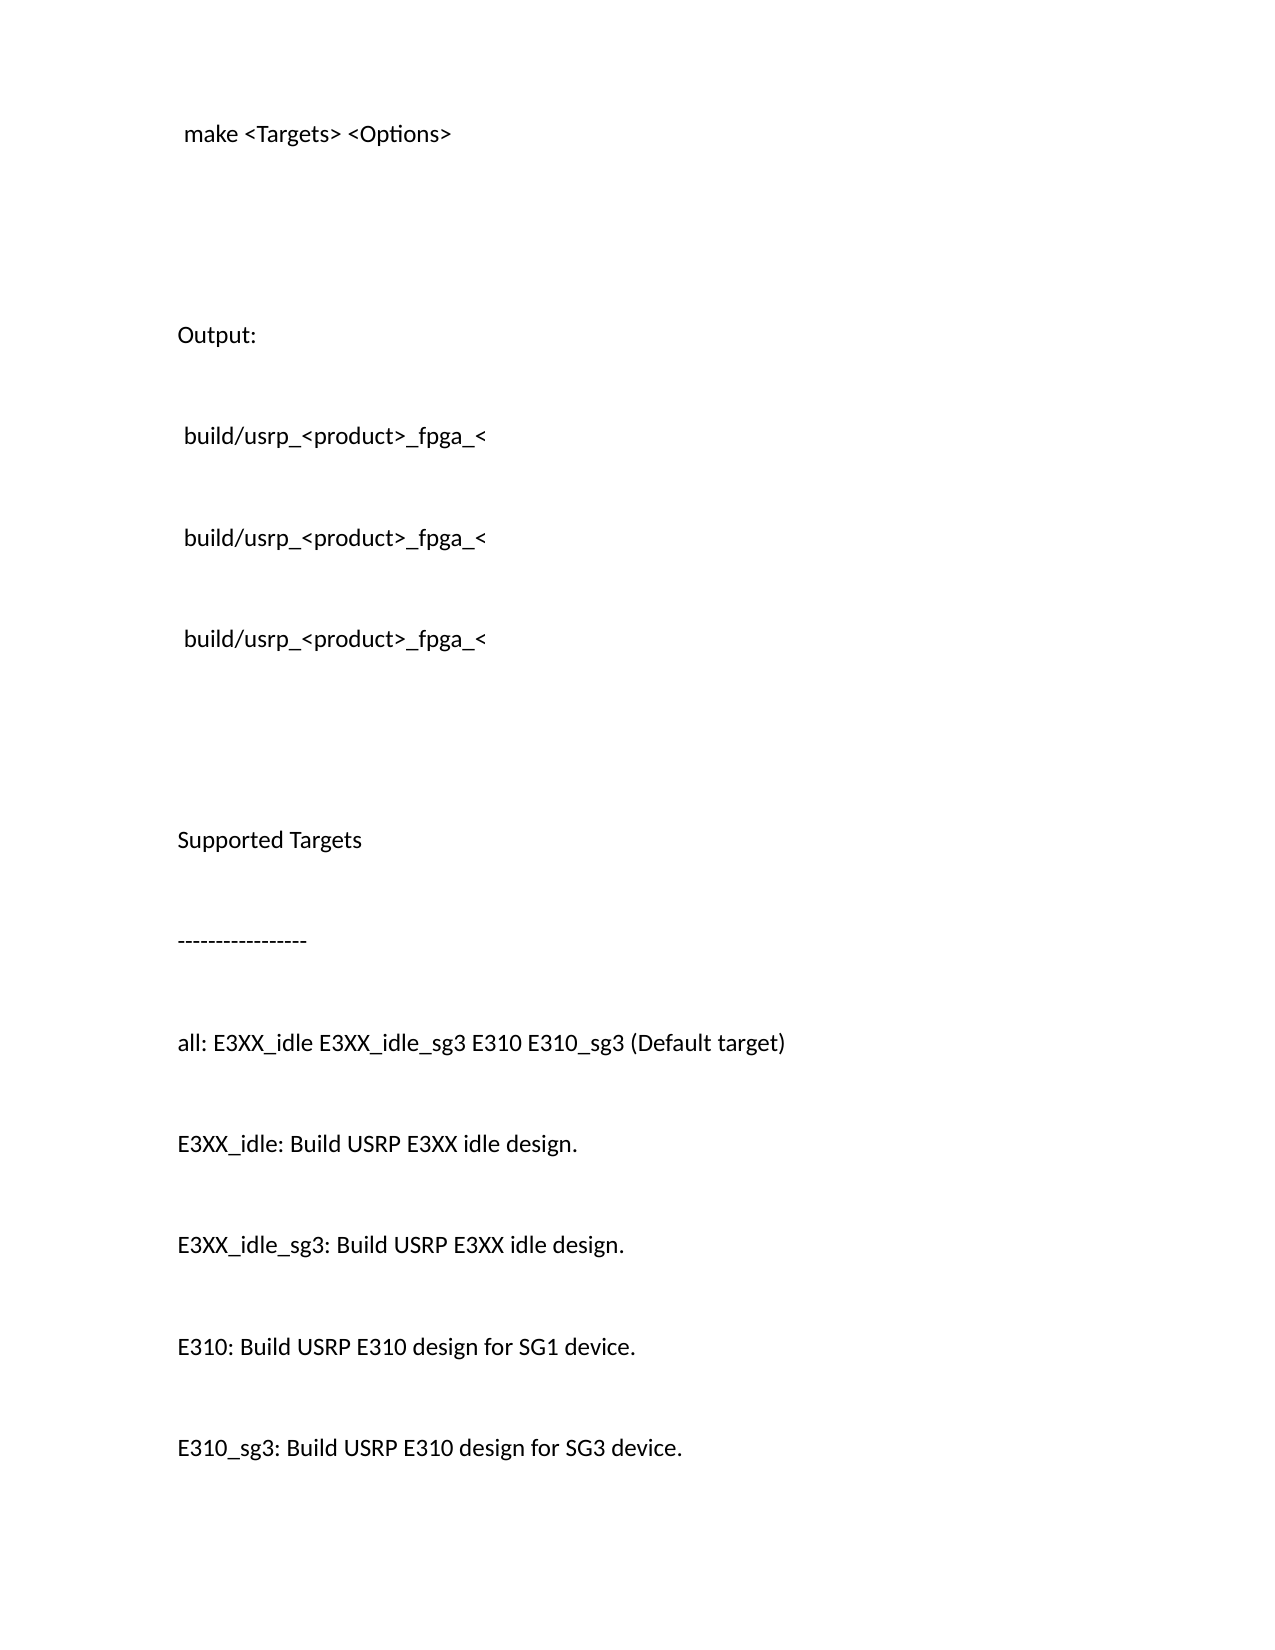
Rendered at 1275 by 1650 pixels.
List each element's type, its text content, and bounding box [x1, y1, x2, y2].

text Output: [177, 319, 1098, 349]
text E310_sg3: Build USRP E310 design for SG3 device. [177, 1432, 1098, 1463]
text E310: Build USRP E310 design for SG1 device. [177, 1331, 1098, 1361]
text Supported Targets [177, 824, 1098, 854]
text build/usrp_<product>_fpga_< [177, 420, 1098, 451]
text make <Targets> <Options> [177, 118, 1098, 149]
text E3XX_idle_sg3: Build USRP E3XX idle design. [177, 1229, 1098, 1260]
text ----------------- [177, 925, 1098, 956]
text E3XX_idle: Build USRP E3XX idle design. [177, 1128, 1098, 1159]
text all: E3XX_idle E3XX_idle_sg3 E310 E310_sg3 (Default target) [177, 1027, 1098, 1057]
text build/usrp_<product>_fpga_< [177, 522, 1098, 552]
text build/usrp_<product>_fpga_< [177, 623, 1098, 654]
